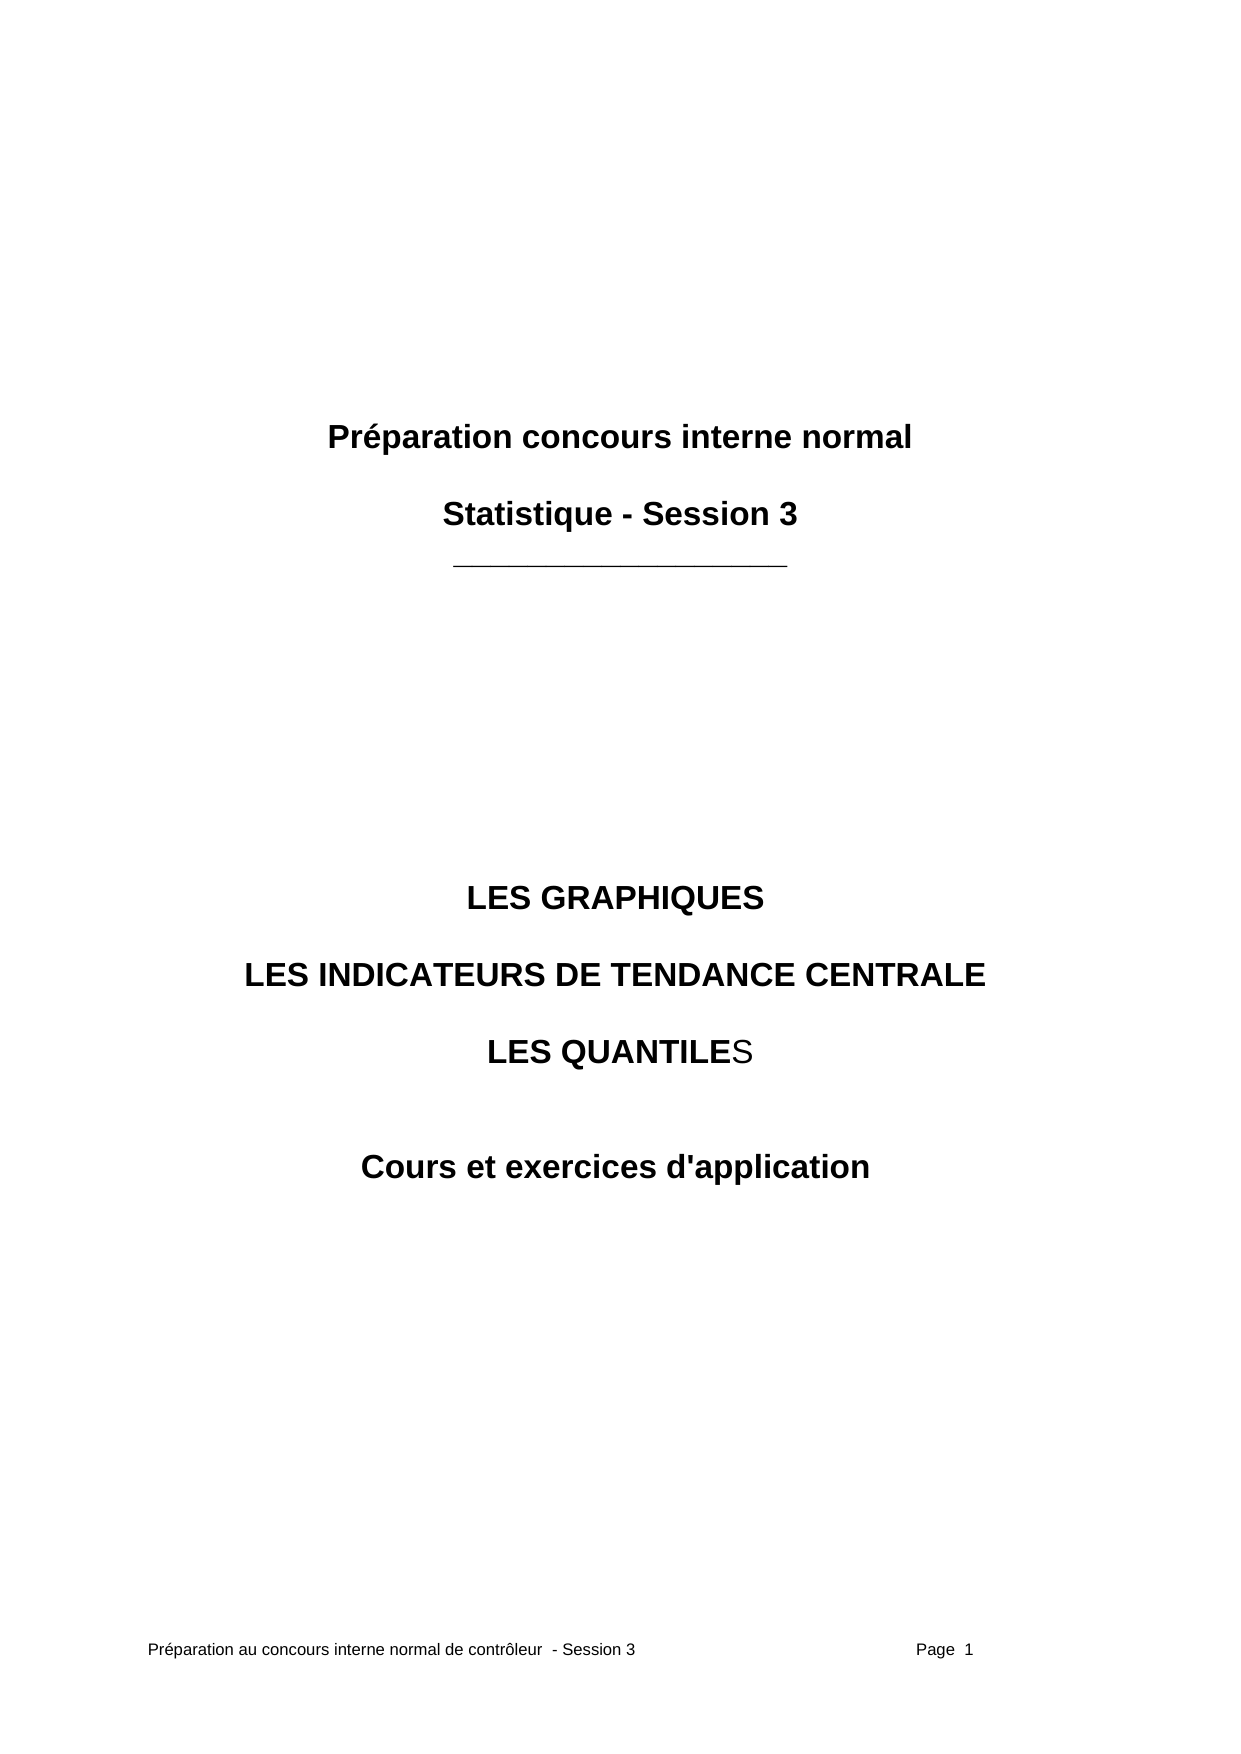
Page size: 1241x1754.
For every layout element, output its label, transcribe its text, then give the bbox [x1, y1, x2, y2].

text Statistique - Session 3 [148, 493, 1093, 532]
text Cours et exercices d'application [148, 1147, 1093, 1185]
text LES GRAPHIQUES [148, 878, 1093, 916]
text Préparation concours interne normal [148, 417, 1093, 455]
text LES INDICATEURS DE TENDANCE CENTRALE [148, 955, 1093, 993]
text LES QUANTILES [148, 1032, 1093, 1070]
text __________________ [148, 532, 1093, 570]
